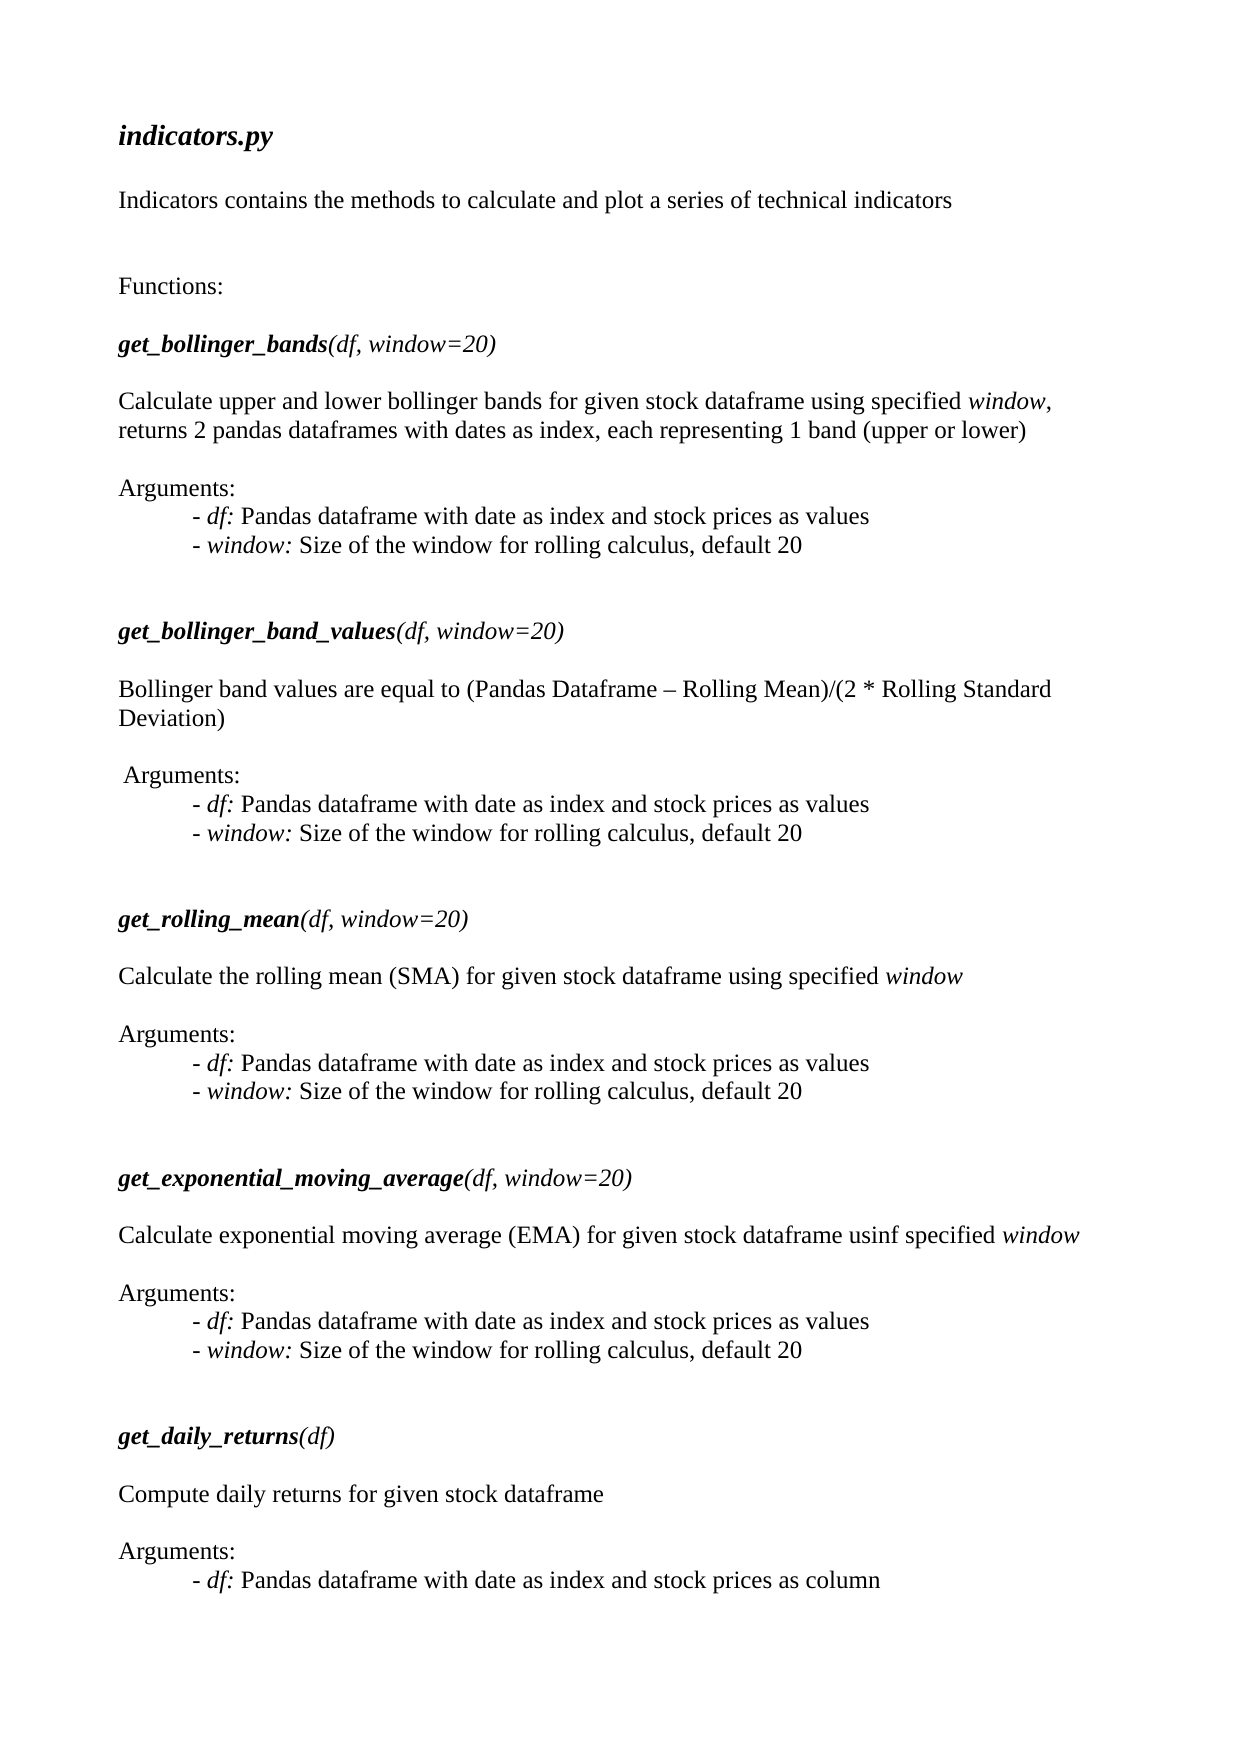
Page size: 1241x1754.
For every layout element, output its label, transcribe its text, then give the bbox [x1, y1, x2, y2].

text Indicators contains the methods to calculate and plot a series of technical indicators [118, 185, 1122, 214]
text - df: Pandas dataframe with date as index and stock prices as values [118, 789, 1122, 818]
text Arguments: [118, 1278, 1122, 1306]
text get_rolling_mean(df, window=20) [118, 904, 1122, 933]
text Calculate upper and lower bollinger bands for given stock dataframe using specified window, returns 2 pandas dataframes with dates as index, each representing 1 band (upper or lower) [118, 386, 1122, 444]
text - window: Size of the window for rolling calculus, default 20 [118, 818, 1122, 846]
text - df: Pandas dataframe with date as index and stock prices as values [118, 501, 1122, 530]
text Calculate exponential moving average (EMA) for given stock dataframe usinf specified window [118, 1220, 1122, 1249]
text Calculate the rolling mean (SMA) for given stock dataframe using specified window [118, 961, 1122, 990]
text Arguments: [118, 1019, 1122, 1048]
text indicators.py [118, 118, 1122, 152]
text Arguments: [118, 1536, 1122, 1565]
text - window: Size of the window for rolling calculus, default 20 [118, 530, 1122, 559]
text - df: Pandas dataframe with date as index and stock prices as values [118, 1048, 1122, 1076]
text get_bollinger_bands(df, window=20) [118, 329, 1122, 358]
text Arguments: [118, 473, 1122, 501]
text Compute daily returns for given stock dataframe [118, 1479, 1122, 1508]
text - window: Size of the window for rolling calculus, default 20 [118, 1335, 1122, 1364]
text - df: Pandas dataframe with date as index and stock prices as column [118, 1565, 1122, 1594]
text get_daily_returns(df) [118, 1421, 1122, 1450]
text - df: Pandas dataframe with date as index and stock prices as values [118, 1306, 1122, 1335]
text Functions: [118, 271, 1122, 300]
text Arguments: [118, 760, 1122, 789]
text - window: Size of the window for rolling calculus, default 20 [118, 1076, 1122, 1105]
text get_bollinger_band_values(df, window=20) [118, 616, 1122, 645]
text get_exponential_moving_average(df, window=20) [118, 1163, 1122, 1191]
text Bollinger band values are equal to (Pandas Dataframe – Rolling Mean)/(2 * Rolling Standard Deviation) [118, 674, 1122, 731]
